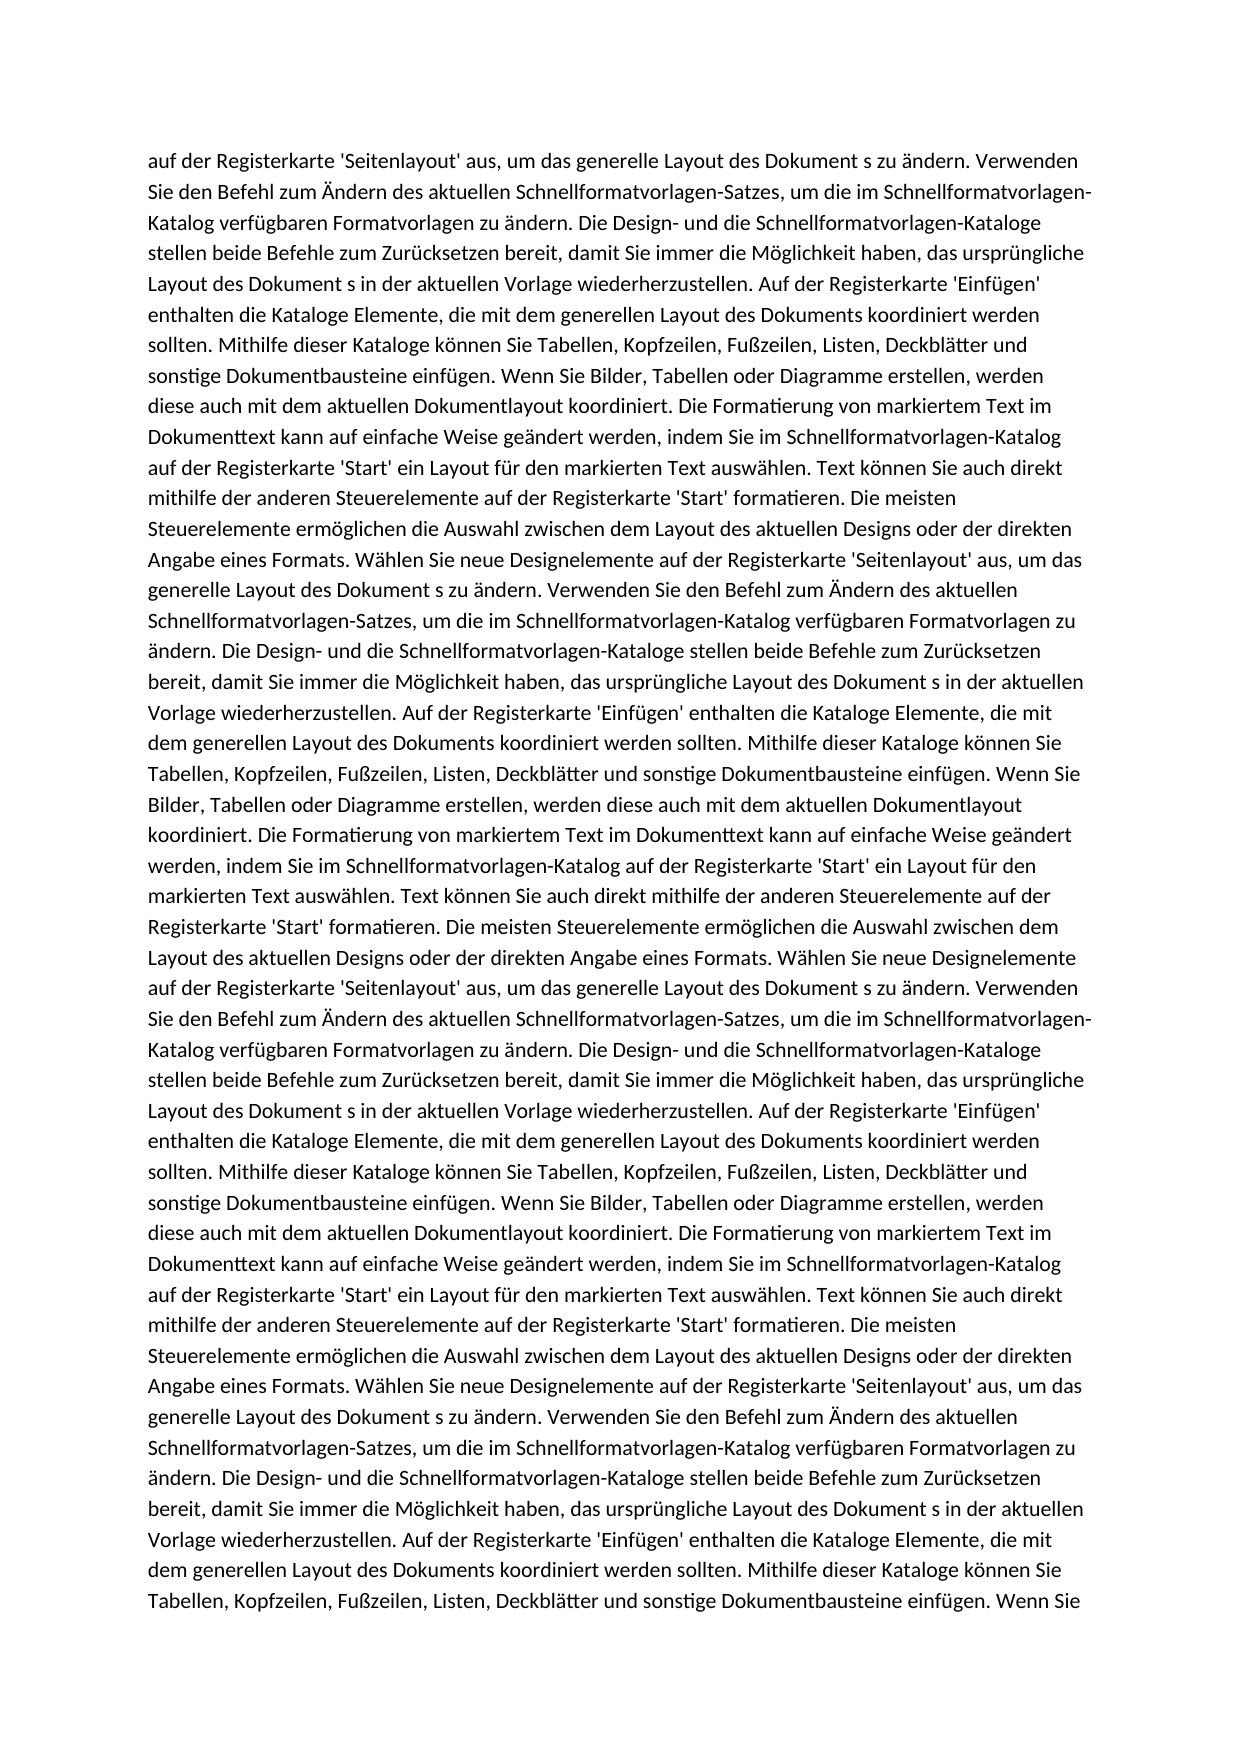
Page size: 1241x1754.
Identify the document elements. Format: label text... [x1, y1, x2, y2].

text auf der Registerkarte 'Seitenlayout' aus, um das generelle Layout des Dokument s zu ändern. Verwenden Sie den Befehl zum Ändern des aktuellen Schnellformatvorlagen-Satzes, um die im Schnellformatvorlagen-Katalog verfügbaren Formatvorlagen zu ändern. Die Design- und die Schnellformatvorlagen-Kataloge stellen beide Befehle zum Zurücksetzen bereit, damit Sie immer die Möglichkeit haben, das ursprüngliche Layout des Dokument s in der aktuellen Vorlage wiederherzustellen. Auf der Registerkarte 'Einfügen' enthalten die Kataloge Elemente, die mit dem generellen Layout des Dokuments koordiniert werden sollten. Mithilfe dieser Kataloge können Sie Tabellen, Kopfzeilen, Fußzeilen, Listen, Deckblätter und sonstige Dokumentbausteine einfügen. Wenn Sie Bilder, Tabellen oder Diagramme erstellen, werden diese auch mit dem aktuellen Dokumentlayout koordiniert. Die Formatierung von markiertem Text im Dokumenttext kann auf einfache Weise geändert werden, indem Sie im Schnellformatvorlagen-Katalog auf der Registerkarte 'Start' ein Layout für den markierten Text auswählen. Text können Sie auch direkt mithilfe der anderen Steuerelemente auf der Registerkarte 'Start' formatieren. Die meisten Steuerelemente ermöglichen die Auswahl zwischen dem Layout des aktuellen Designs oder der direkten Angabe eines Formats. Wählen Sie neue Designelemente auf der Registerkarte 'Seitenlayout' aus, um das generelle Layout des Dokument s zu ändern. Verwenden Sie den Befehl zum Ändern des aktuellen Schnellformatvorlagen-Satzes, um die im Schnellformatvorlagen-Katalog verfügbaren Formatvorlagen zu ändern. Die Design- und die Schnellformatvorlagen-Kataloge stellen beide Befehle zum Zurücksetzen bereit, damit Sie immer die Möglichkeit haben, das ursprüngliche Layout des Dokument s in der aktuellen Vorlage wiederherzustellen. Auf der Registerkarte 'Einfügen' enthalten die Kataloge Elemente, die mit dem generellen Layout des Dokuments koordiniert werden sollten. Mithilfe dieser Kataloge können Sie Tabellen, Kopfzeilen, Fußzeilen, Listen, Deckblätter und sonstige Dokumentbausteine einfügen. Wenn Sie Bilder, Tabellen oder Diagramme erstellen, werden diese auch mit dem aktuellen Dokumentlayout koordiniert. Die Formatierung von markiertem Text im Dokumenttext kann auf einfache Weise geändert werden, indem Sie im Schnellformatvorlagen-Katalog auf der Registerkarte 'Start' ein Layout für den markierten Text auswählen. Text können Sie auch direkt mithilfe der anderen Steuerelemente auf der Registerkarte 'Start' formatieren. Die meisten Steuerelemente ermöglichen die Auswahl zwischen dem Layout des aktuellen Designs oder der direkten Angabe eines Formats. Wählen Sie neue Designelemente auf der Registerkarte 'Seitenlayout' aus, um das generelle Layout des Dokument s zu ändern. Verwenden Sie den Befehl zum Ändern des aktuellen Schnellformatvorlagen-Satzes, um die im Schnellformatvorlagen-Katalog verfügbaren Formatvorlagen zu ändern. Die Design- und die Schnellformatvorlagen-Kataloge stellen beide Befehle zum Zurücksetzen bereit, damit Sie immer die Möglichkeit haben, das ursprüngliche Layout des Dokument s in der aktuellen Vorlage wiederherzustellen. Auf der Registerkarte 'Einfügen' enthalten die Kataloge Elemente, die mit dem generellen Layout des Dokuments koordiniert werden sollten. Mithilfe dieser Kataloge können Sie Tabellen, Kopfzeilen, Fußzeilen, Listen, Deckblätter und sonstige Dokumentbausteine einfügen. Wenn Sie Bilder, Tabellen oder Diagramme erstellen, werden diese auch mit dem aktuellen Dokumentlayout koordiniert. Die Formatierung von markiertem Text im Dokumenttext kann auf einfache Weise geändert werden, indem Sie im Schnellformatvorlagen-Katalog auf der Registerkarte 'Start' ein Layout für den markierten Text auswählen. Text können Sie auch direkt mithilfe der anderen Steuerelemente auf der Registerkarte 'Start' formatieren. Die meisten Steuerelemente ermöglichen die Auswahl zwischen dem Layout des aktuellen Designs oder der direkten Angabe eines Formats. Wählen Sie neue Designelemente auf der Registerkarte 'Seitenlayout' aus, um das generelle Layout des Dokument s zu ändern. Verwenden Sie den Befehl zum Ändern des aktuellen Schnellformatvorlagen-Satzes, um die im Schnellformatvorlagen-Katalog verfügbaren Formatvorlagen zu ändern. Die Design- und die Schnellformatvorlagen-Kataloge stellen beide Befehle zum Zurücksetzen bereit, damit Sie immer die Möglichkeit haben, das ursprüngliche Layout des Dokument s in der aktuellen Vorlage wiederherzustellen. Auf der Registerkarte 'Einfügen' enthalten die Kataloge Elemente, die mit dem generellen Layout des Dokuments koordiniert werden sollten. Mithilfe dieser Kataloge können Sie Tabellen, Kopfzeilen, Fußzeilen, Listen, Deckblätter und sonstige Dokumentbausteine einfügen. Wenn Sie [148, 148, 1092, 1614]
